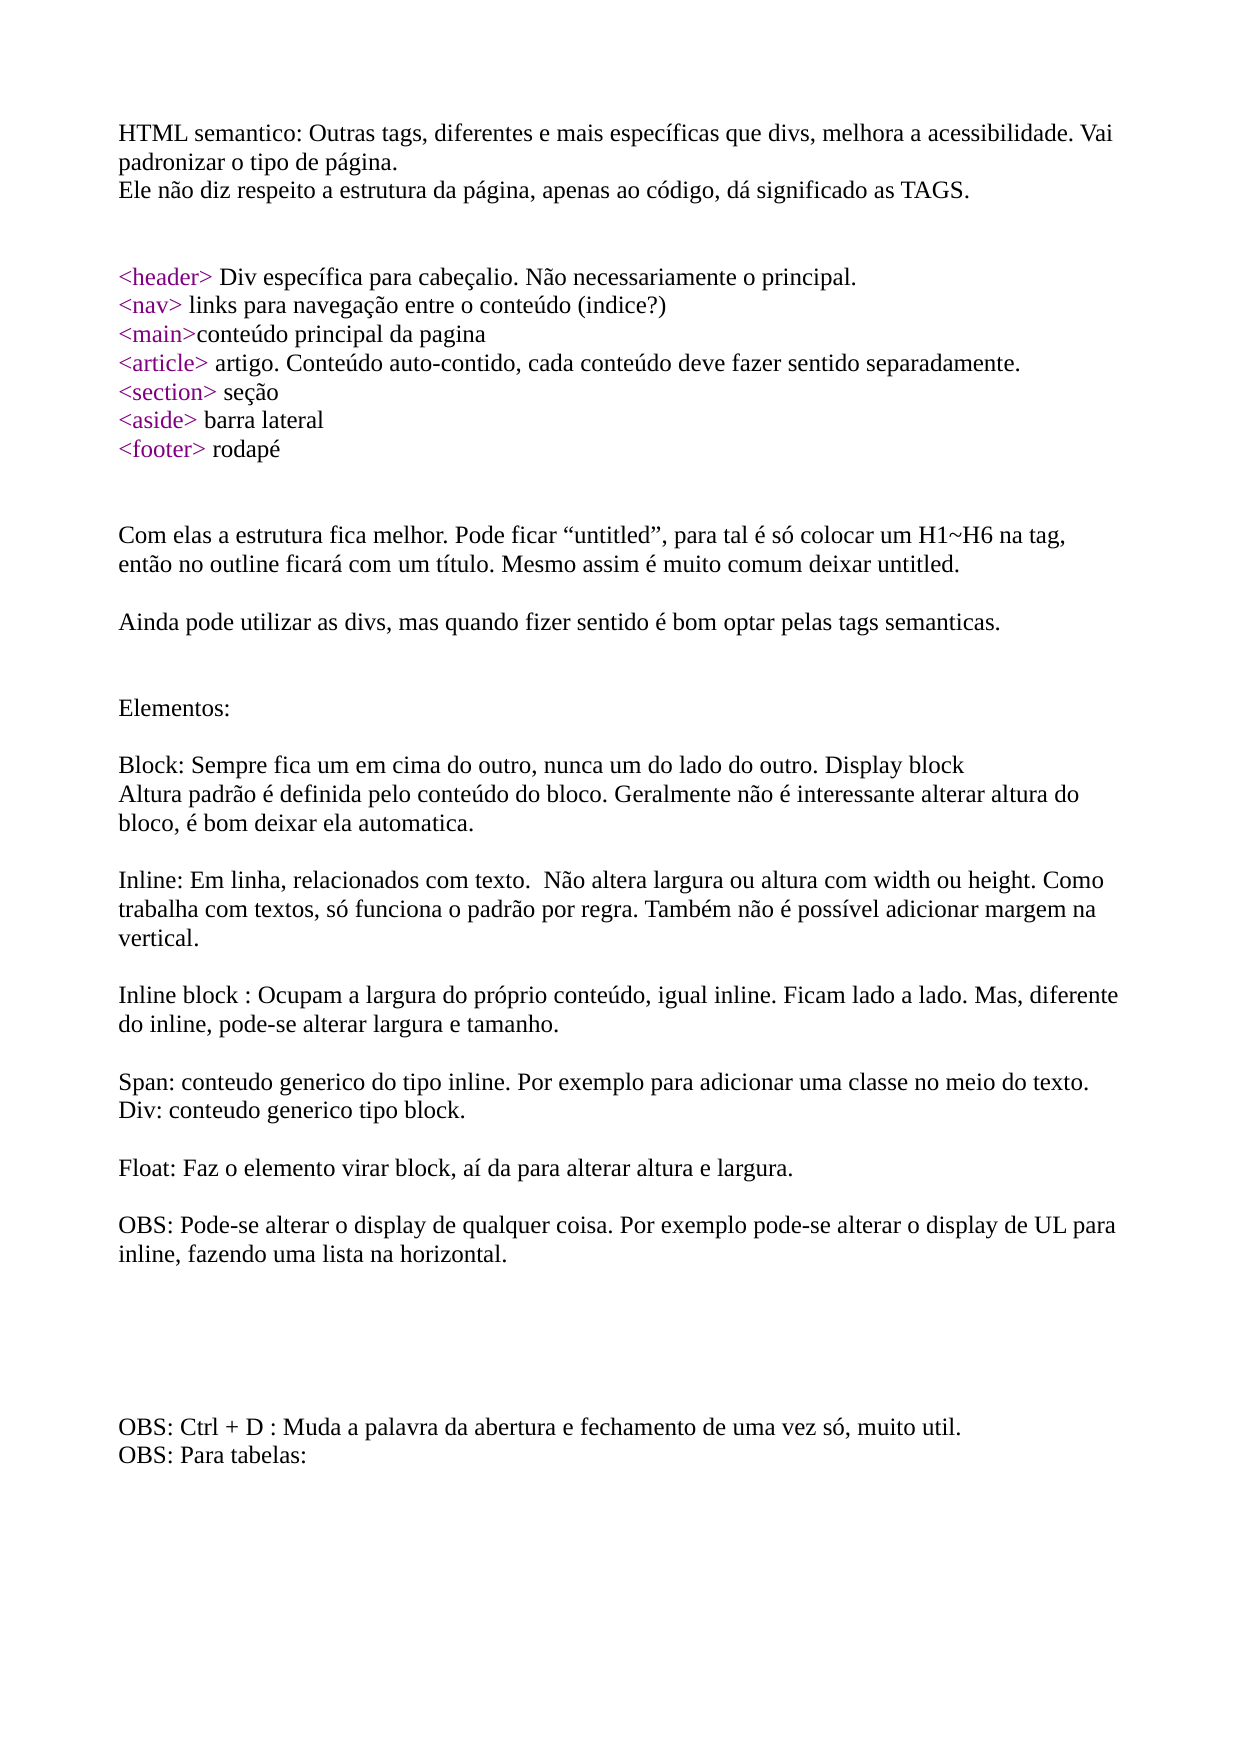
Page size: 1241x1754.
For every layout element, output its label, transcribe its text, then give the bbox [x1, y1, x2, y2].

text <nav> links para navegação entre o conteúdo (indice?) [118, 291, 1122, 319]
text Ainda pode utilizar as divs, mas quando fizer sentido é bom optar pelas tags semanticas. [118, 607, 1122, 636]
text OBS: Ctrl + D : Muda a palavra da abertura e fechamento de uma vez só, muito util. [118, 1412, 1122, 1441]
text Inline block : Ocupam a largura do próprio conteúdo, igual inline. Ficam lado a lado. Mas, diferente do inline, pode-se alterar largura e tamanho. [118, 981, 1122, 1038]
text <article> artigo. Conteúdo auto-contido, cada conteúdo deve fazer sentido separadamente. [118, 348, 1122, 377]
text <footer> rodapé [118, 434, 1122, 463]
text Float: Faz o elemento virar block, aí da para alterar altura e largura. [118, 1153, 1122, 1182]
text Ele não diz respeito a estrutura da página, apenas ao código, dá significado as TAGS. [118, 176, 1122, 204]
text Span: conteudo generico do tipo inline. Por exemplo para adicionar uma classe no meio do texto. [118, 1067, 1122, 1096]
text Block: Sempre fica um em cima do outro, nunca um do lado do outro. Display block [118, 751, 1122, 779]
text <header> Div específica para cabeçalio. Não necessariamente o principal. [118, 262, 1122, 291]
text Com elas a estrutura fica melhor. Pode ficar “untitled”, para tal é só colocar um H1~H6 na tag, então no outline ficará com um título. Mesmo assim é muito comum deixar untitled. [118, 521, 1122, 578]
text OBS: Para tabelas: [118, 1441, 1122, 1469]
text Altura padrão é definida pelo conteúdo do bloco. Geralmente não é interessante alterar altura do bloco, é bom deixar ela automatica. [118, 779, 1122, 837]
text Div: conteudo generico tipo block. [118, 1096, 1122, 1124]
text OBS: Pode-se alterar o display de qualquer coisa. Por exemplo pode-se alterar o display de UL para inline, fazendo uma lista na horizontal. [118, 1211, 1122, 1268]
text Inline: Em linha, relacionados com texto. Não altera largura ou altura com width ou height. Como trabalha com textos, só funciona o padrão por regra. Também não é possível adicionar margem na vertical. [118, 866, 1122, 952]
text Elementos: [118, 693, 1122, 722]
text HTML semantico: Outras tags, diferentes e mais específicas que divs, melhora a acessibilidade. Vai padronizar o tipo de página. [118, 118, 1122, 176]
text <section> seção [118, 377, 1122, 406]
text <aside> barra lateral [118, 406, 1122, 434]
text <main>conteúdo principal da pagina [118, 319, 1122, 348]
